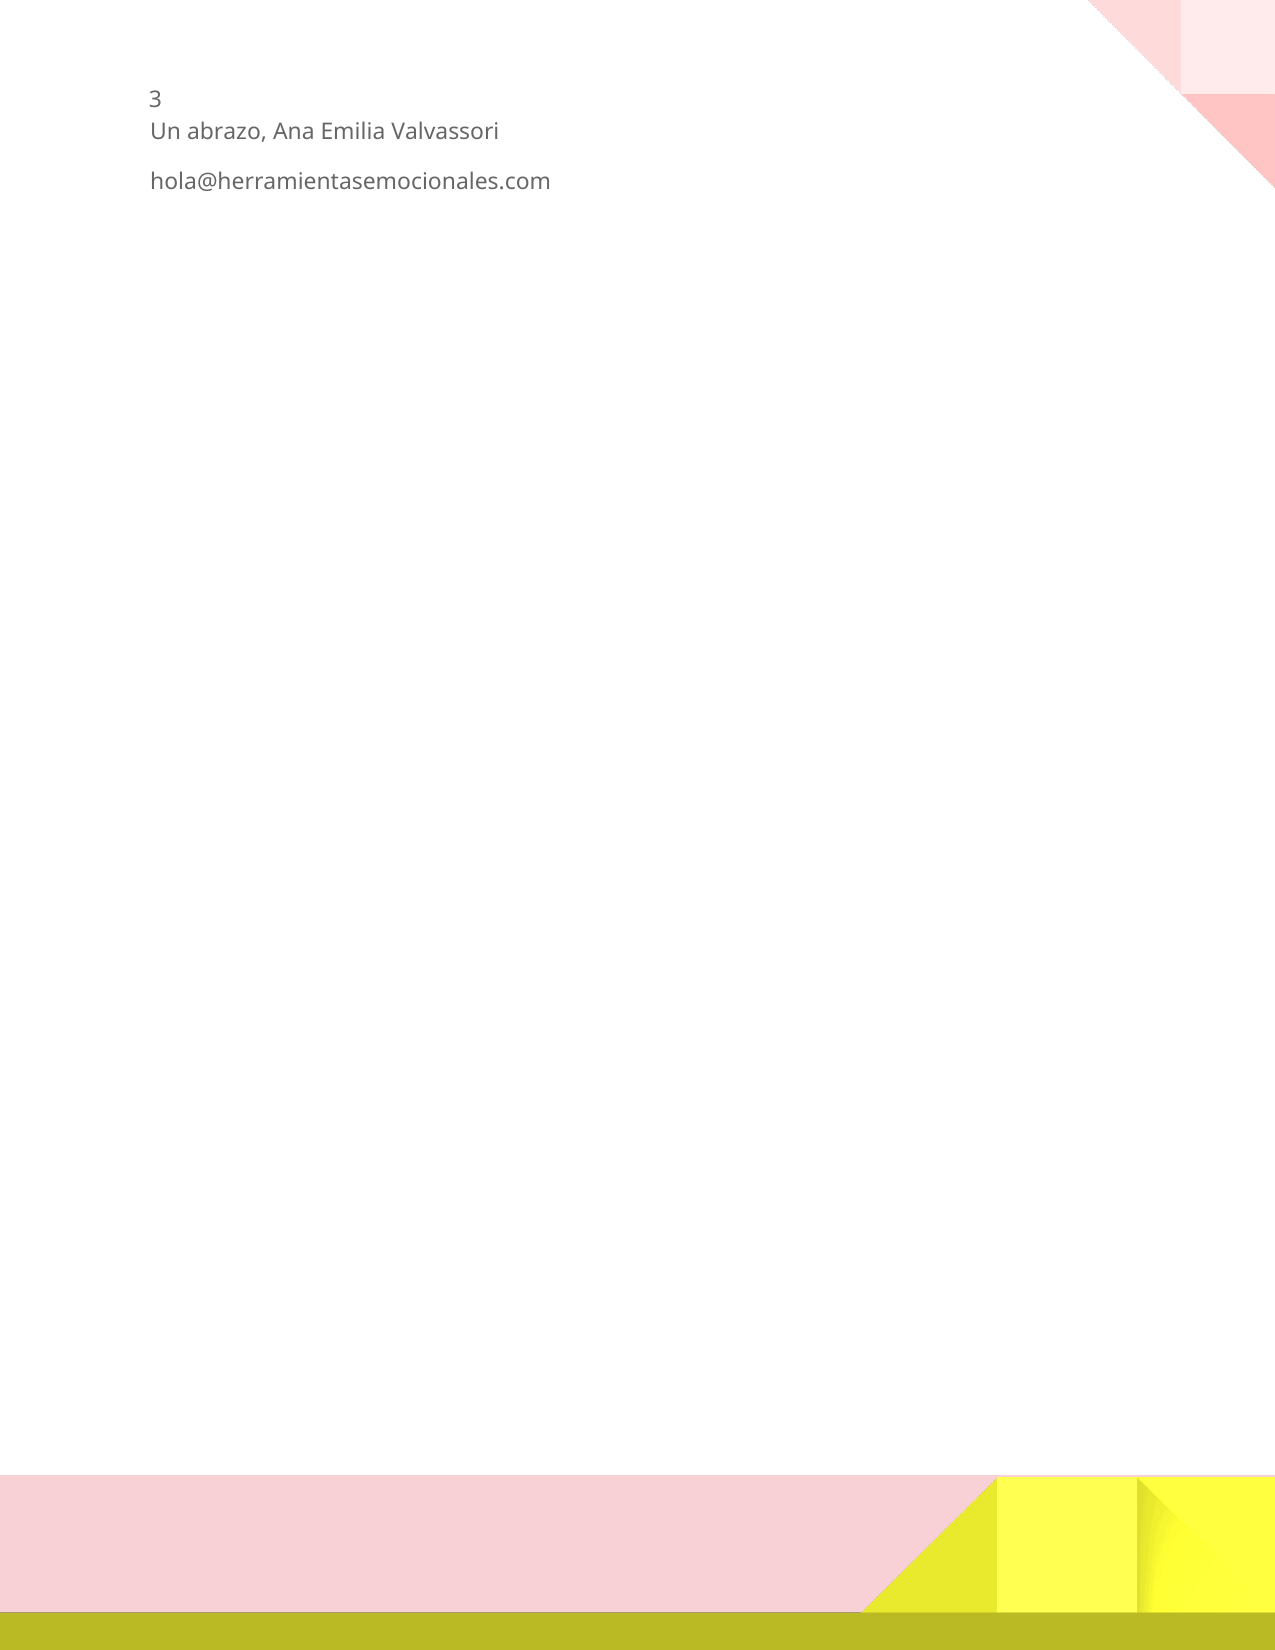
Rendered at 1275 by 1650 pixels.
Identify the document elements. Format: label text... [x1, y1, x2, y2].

picture [1087, 0, 1275, 188]
text Un abrazo, Ana Emilia Valvassori [150, 114, 1125, 146]
picture [0, 1475, 1275, 1650]
text hola@herramientasemocionales.com [150, 165, 1125, 196]
